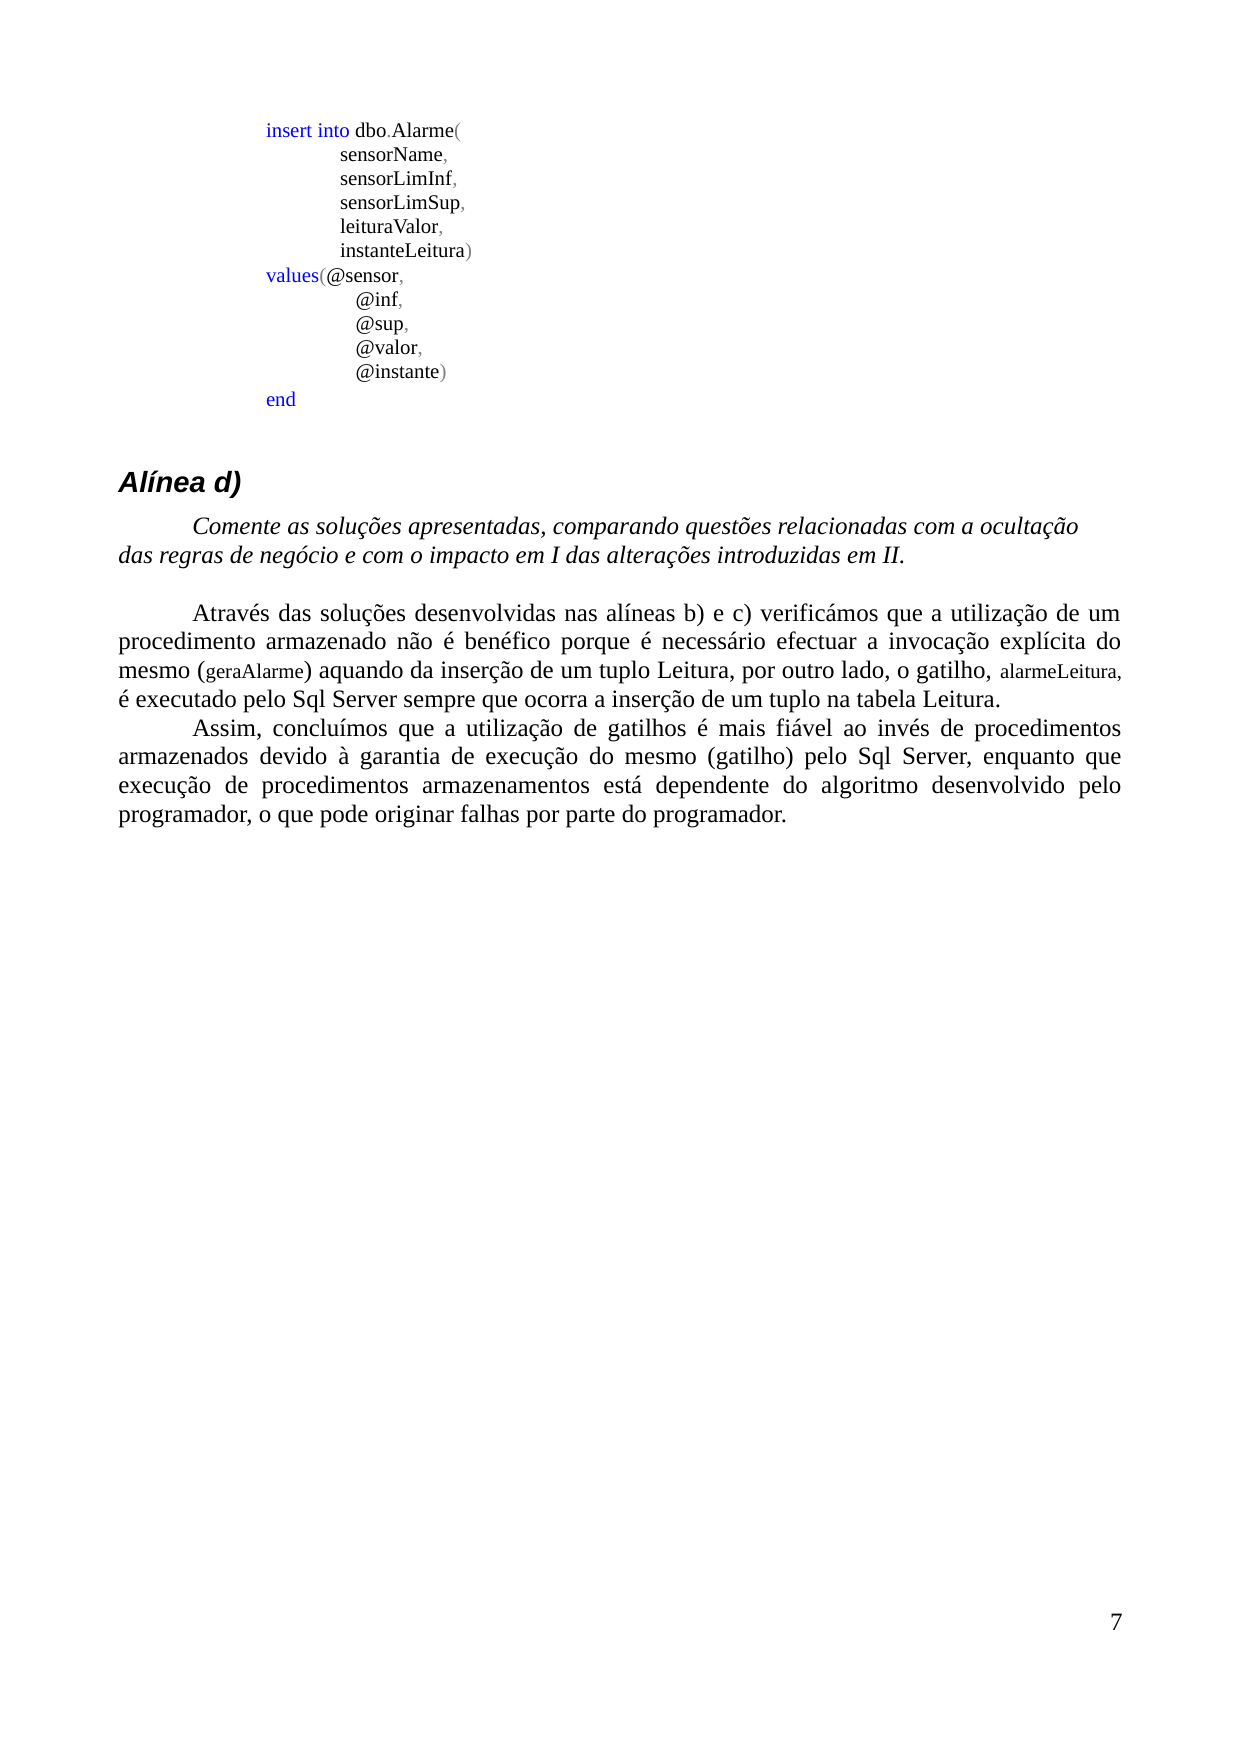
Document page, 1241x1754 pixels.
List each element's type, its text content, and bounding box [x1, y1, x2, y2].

text values(@sensor, [118, 262, 1122, 287]
text Assim, concluímos que a utilização de gatilhos é mais fiável ao invés de procedimentos armazenados devido à garantia de execução do mesmo (gatilho) pelo Sql Server, enquanto que execução de procedimentos armazenamentos está dependente do algoritmo desenvolvido pelo programador, o que pode originar falhas por parte do programador. [118, 713, 1122, 828]
text Comente as soluções apresentadas, comparando questões relacionadas com a ocultação das regras de negócio e com o impacto em I das alterações introduzidas em II. [118, 511, 1122, 569]
text instanteLeitura) [118, 238, 1122, 262]
text Através das soluções desenvolvidas nas alíneas b) e c) verificámos que a utilização de um procedimento armazenado não é benéfico porque é necessário efectuar a invocação explícita do mesmo (geraAlarme) aquando da inserção de um tuplo Leitura, por outro lado, o gatilho, alarmeLeitura, é executado pelo Sql Server sempre que ocorra a inserção de um tuplo na tabela Leitura. [118, 598, 1122, 713]
text @instante) [118, 359, 1122, 383]
text leituraValor, [118, 214, 1122, 238]
text @sup, [118, 311, 1122, 335]
text sensorLimSup, [118, 190, 1122, 214]
text sensorLimInf, [118, 166, 1122, 190]
text @inf, [118, 287, 1122, 311]
text insert into dbo.Alarme( [118, 118, 1122, 142]
text sensorName, [118, 142, 1122, 166]
subtitle Alínea d) [118, 465, 1122, 499]
text @valor, [118, 335, 1122, 359]
text end [118, 383, 1122, 412]
